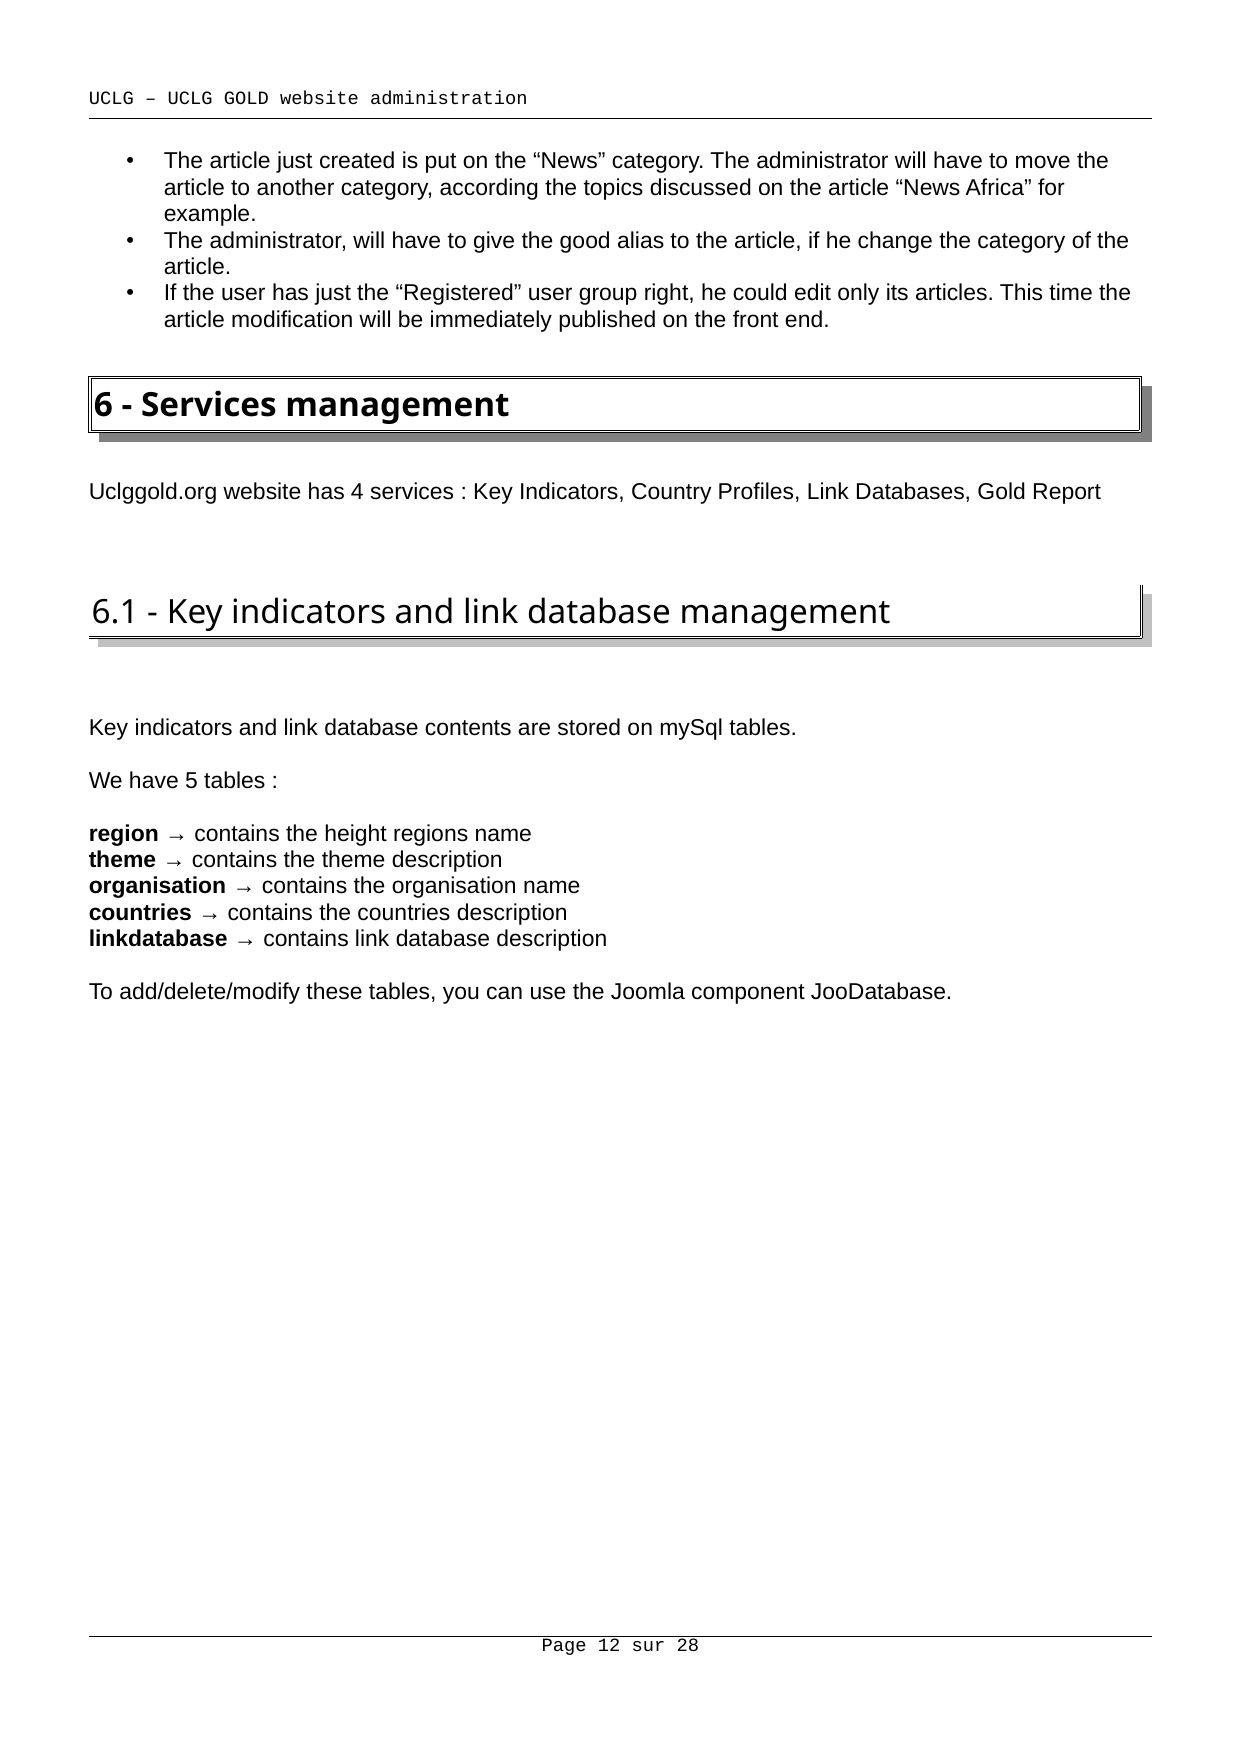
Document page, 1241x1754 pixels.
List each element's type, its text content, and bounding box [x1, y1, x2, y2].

list The administrator, will have to give the good alias to the article, if he change the category of the article. [126, 227, 1152, 279]
text countries → contains the countries description [88, 899, 1152, 925]
text linkdatabase → contains link database description [88, 925, 1152, 951]
text organisation → contains the organisation name [88, 872, 1152, 899]
text Key indicators and link database contents are stored on mySql tables. [88, 714, 1152, 741]
text theme → contains the theme description [88, 846, 1152, 872]
subtitle Services management [89, 377, 1141, 432]
text Uclggold.org website has 4 services : Key Indicators, Country Profiles, Link Databases, Gold Report [88, 478, 1152, 504]
subtitle Key indicators and link database management [88, 584, 1142, 638]
text We have 5 tables : [88, 767, 1152, 793]
list If the user has just the “Registered” user group right, he could edit only its articles. This time the article modification will be immediately published on the front end. [126, 279, 1152, 332]
text To add/delete/modify these tables, you can use the Joomla component JooDatabase. [88, 978, 1152, 1004]
text region → contains the height regions name [88, 819, 1152, 846]
list The article just created is put on the “News” category. The administrator will have to move the article to another category, according the topics discussed on the article “News Africa” for example. [126, 147, 1152, 227]
